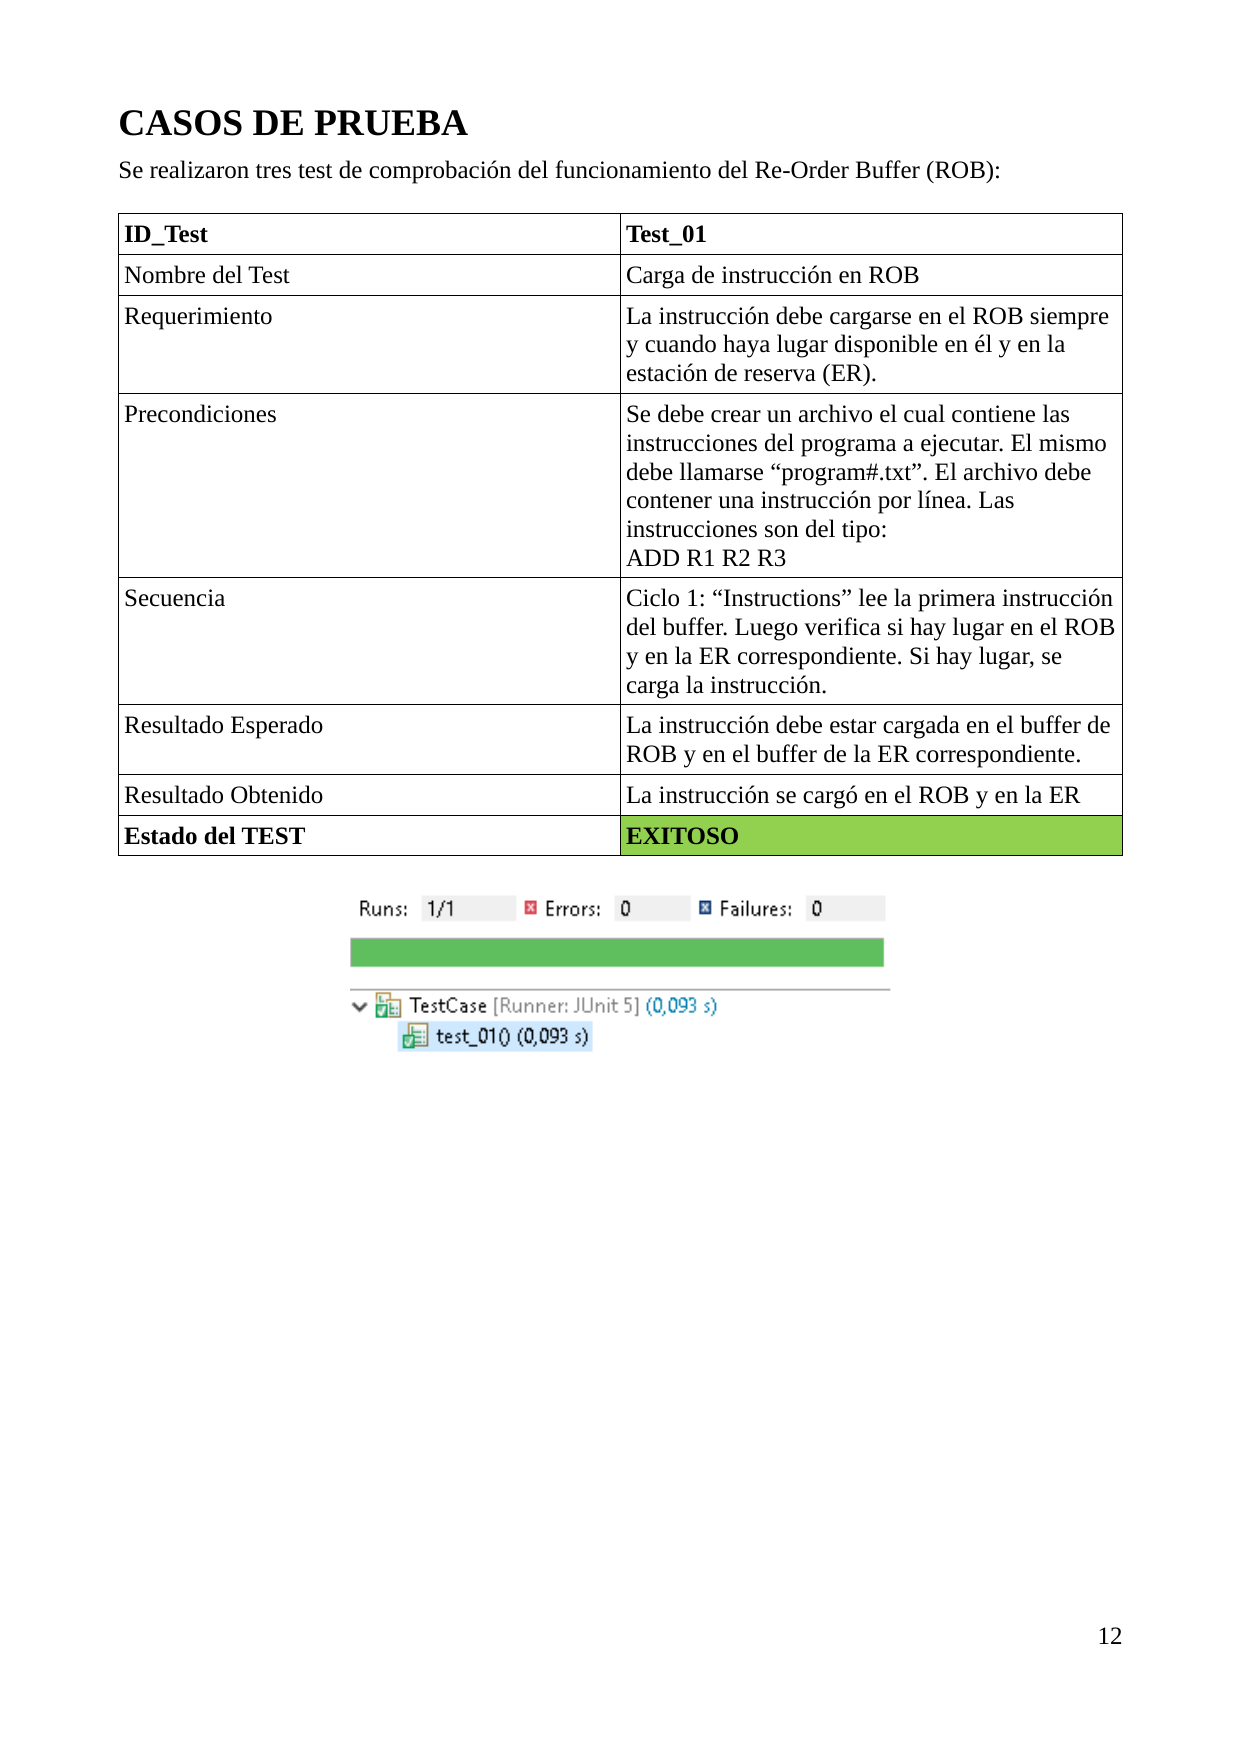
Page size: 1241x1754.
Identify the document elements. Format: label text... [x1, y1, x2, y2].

table_cell EXITOSO [621, 816, 1122, 855]
text Se realizaron tres test de comprobación del funcionamiento del Re-Order Buffer (ROB): [118, 156, 1122, 184]
table_cell Secuencia [119, 578, 620, 704]
table_cell Carga de instrucción en ROB [621, 255, 1122, 294]
subtitle CASOS DE PRUEBA [118, 100, 1122, 143]
table_cell Se debe crear un archivo el cual contiene las instrucciones del programa a ejecutar. El mismo debe llamarse “program#.txt”. El archivo debe contener una instrucción por línea. Las instrucciones son del tipo: ADD R1 R2 R3 [621, 394, 1122, 577]
table_cell Precondiciones [119, 394, 620, 577]
table_cell La instrucción debe cargarse en el ROB siempre y cuando haya lugar disponible en él y en la estación de reserva (ER). [621, 296, 1122, 393]
table_cell Resultado Obtenido [119, 775, 620, 814]
table_cell La instrucción debe estar cargada en el buffer de ROB y en el buffer de la ER correspondiente. [621, 705, 1122, 774]
table_cell Nombre del Test [119, 255, 620, 294]
table_cell La instrucción se cargó en el ROB y en la ER [621, 775, 1122, 814]
table_cell Estado del TEST [119, 816, 620, 855]
picture [350, 884, 891, 1069]
table_cell Requerimiento [119, 296, 620, 393]
table_header Test_01 [621, 214, 1122, 254]
table_header ID_Test [119, 214, 620, 254]
table_cell Ciclo 1: “Instructions” lee la primera instrucción del buffer. Luego verifica si hay lugar en el ROB y en la ER correspondiente. Si hay lugar, se carga la instrucción. [621, 578, 1122, 704]
table_cell Resultado Esperado [119, 705, 620, 774]
